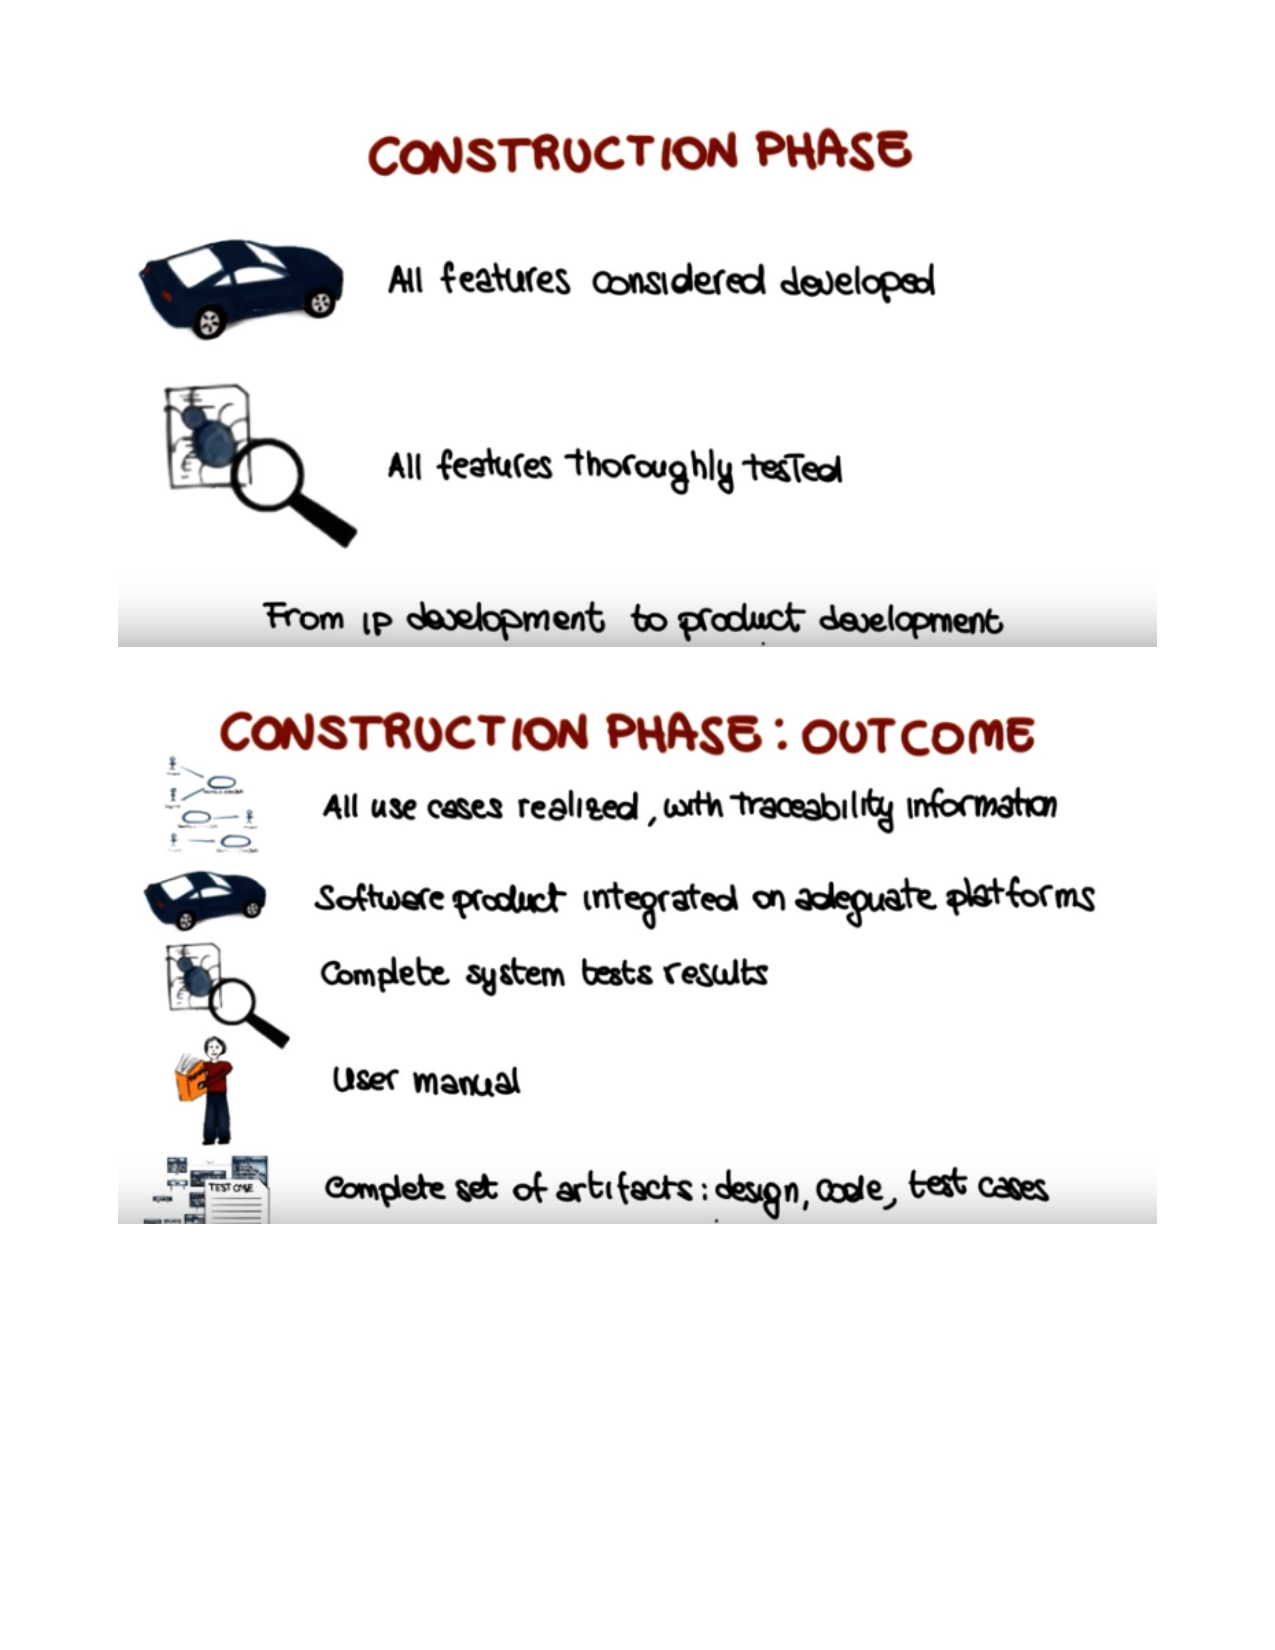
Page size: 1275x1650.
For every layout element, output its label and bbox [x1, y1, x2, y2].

picture [118, 703, 1157, 1224]
picture [118, 118, 1157, 647]
